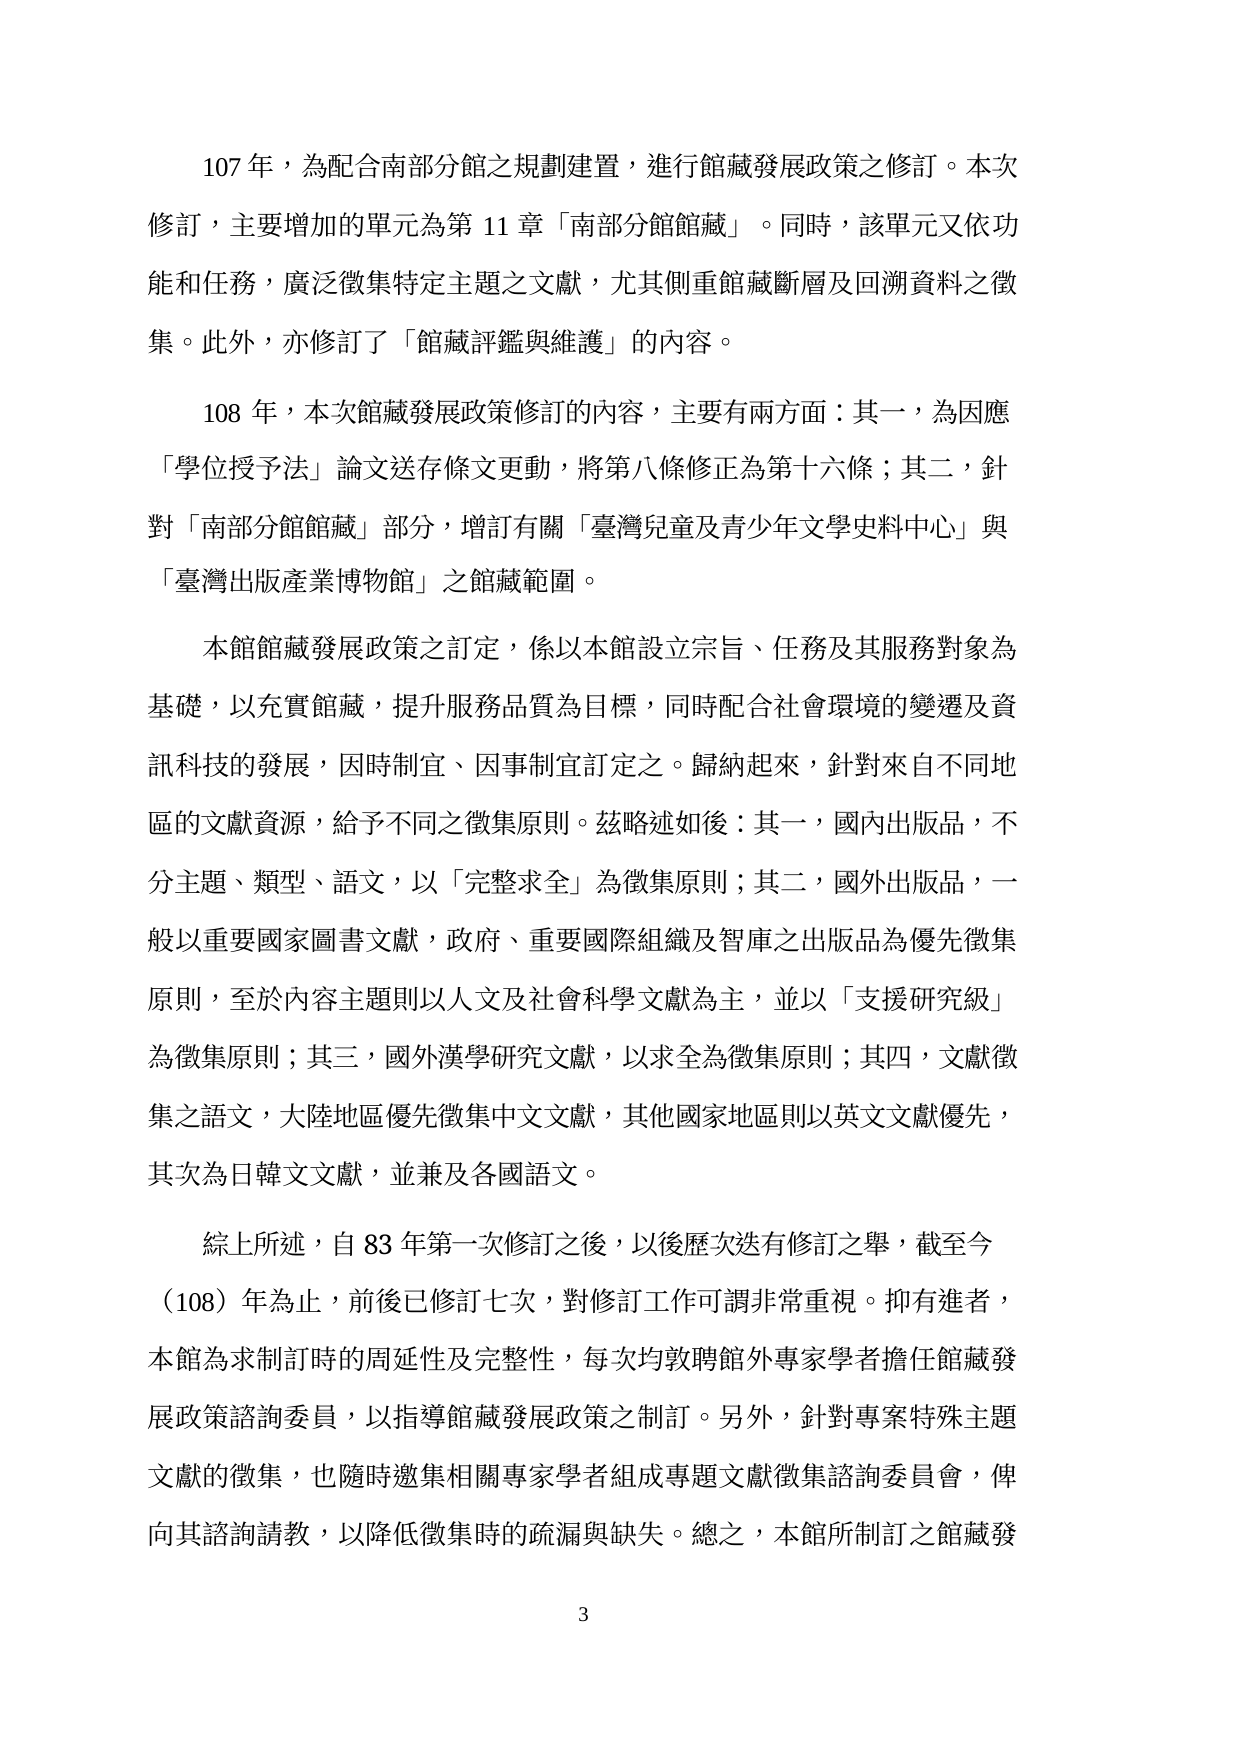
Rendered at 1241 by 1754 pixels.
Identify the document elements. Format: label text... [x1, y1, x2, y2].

text 108 年，本次館藏發展政策修訂的內容，主要有兩方面：其一，為因應 [202, 391, 1063, 430]
text 「臺灣出版產業博物館」之館藏範圍。 [148, 564, 1063, 599]
text 本館館藏發展政策之訂定，係以本館設立宗旨、任務及其服務對象為基礎，以充實館藏，提升服務品質為目標，同時配合社會環境的變遷及資訊科技的發展，因時制宜、因事制宜訂定之。歸納起來，針對來自不同地區的文獻資源，給予不同之徵集原則。茲略述如後：其一，國內出版品，不分主題、類型、語文，以「完整求全」為徵集原則；其二，國外出版品，一般以重要國家圖書文獻，政府、重要國際組織及智庫之出版品為優先徵集原則，至於內容主題則以人文及社會科學文獻為主，並以「支援研究級」為徵集原則；其三，國外漢學研究文獻，以求全為徵集原則；其四，文獻徵集之語文，大陸地區優先徵集中文文獻，其他國家地區則以英文文獻優先，其次為日韓文文獻，並兼及各國語文。 [148, 627, 1020, 1192]
text （108）年為止，前後已修訂七次，對修訂工作可謂非常重視。抑有進者，本館為求制訂時的周延性及完整性，每次均敦聘館外專家學者擔任館藏發展政策諮詢委員，以指導館藏發展政策之制訂。另外，針對專案特殊主題文獻的徵集，也隨時邀集相關專家學者組成專題文獻徵集諮詢委員會，俾向其諮詢請教，以降低徵集時的疏漏與缺失。總之，本館所制訂之館藏發 [148, 1280, 1019, 1553]
text 「學位授予法」論文送存條文更動，將第八條修正為第十六條；其二，針對「南部分館館藏」部分，增訂有關「臺灣兒童及青少年文學史料中心」與 [148, 447, 1019, 545]
text 綜上所述，自 83 年第一次修訂之後，以後歷次迭有修訂之舉，截至今 [202, 1223, 1063, 1263]
text 107 年，為配合南部分館之規劃建置，進行館藏發展政策之修訂。本次修訂，主要增加的單元為第 11 章「南部分館館藏」。同時，該單元又依功能和任務，廣泛徵集特定主題之文獻，尤其側重館藏斷層及回溯資料之徵集。此外，亦修訂了「館藏評鑑與維護」的內容。 [148, 146, 1019, 360]
